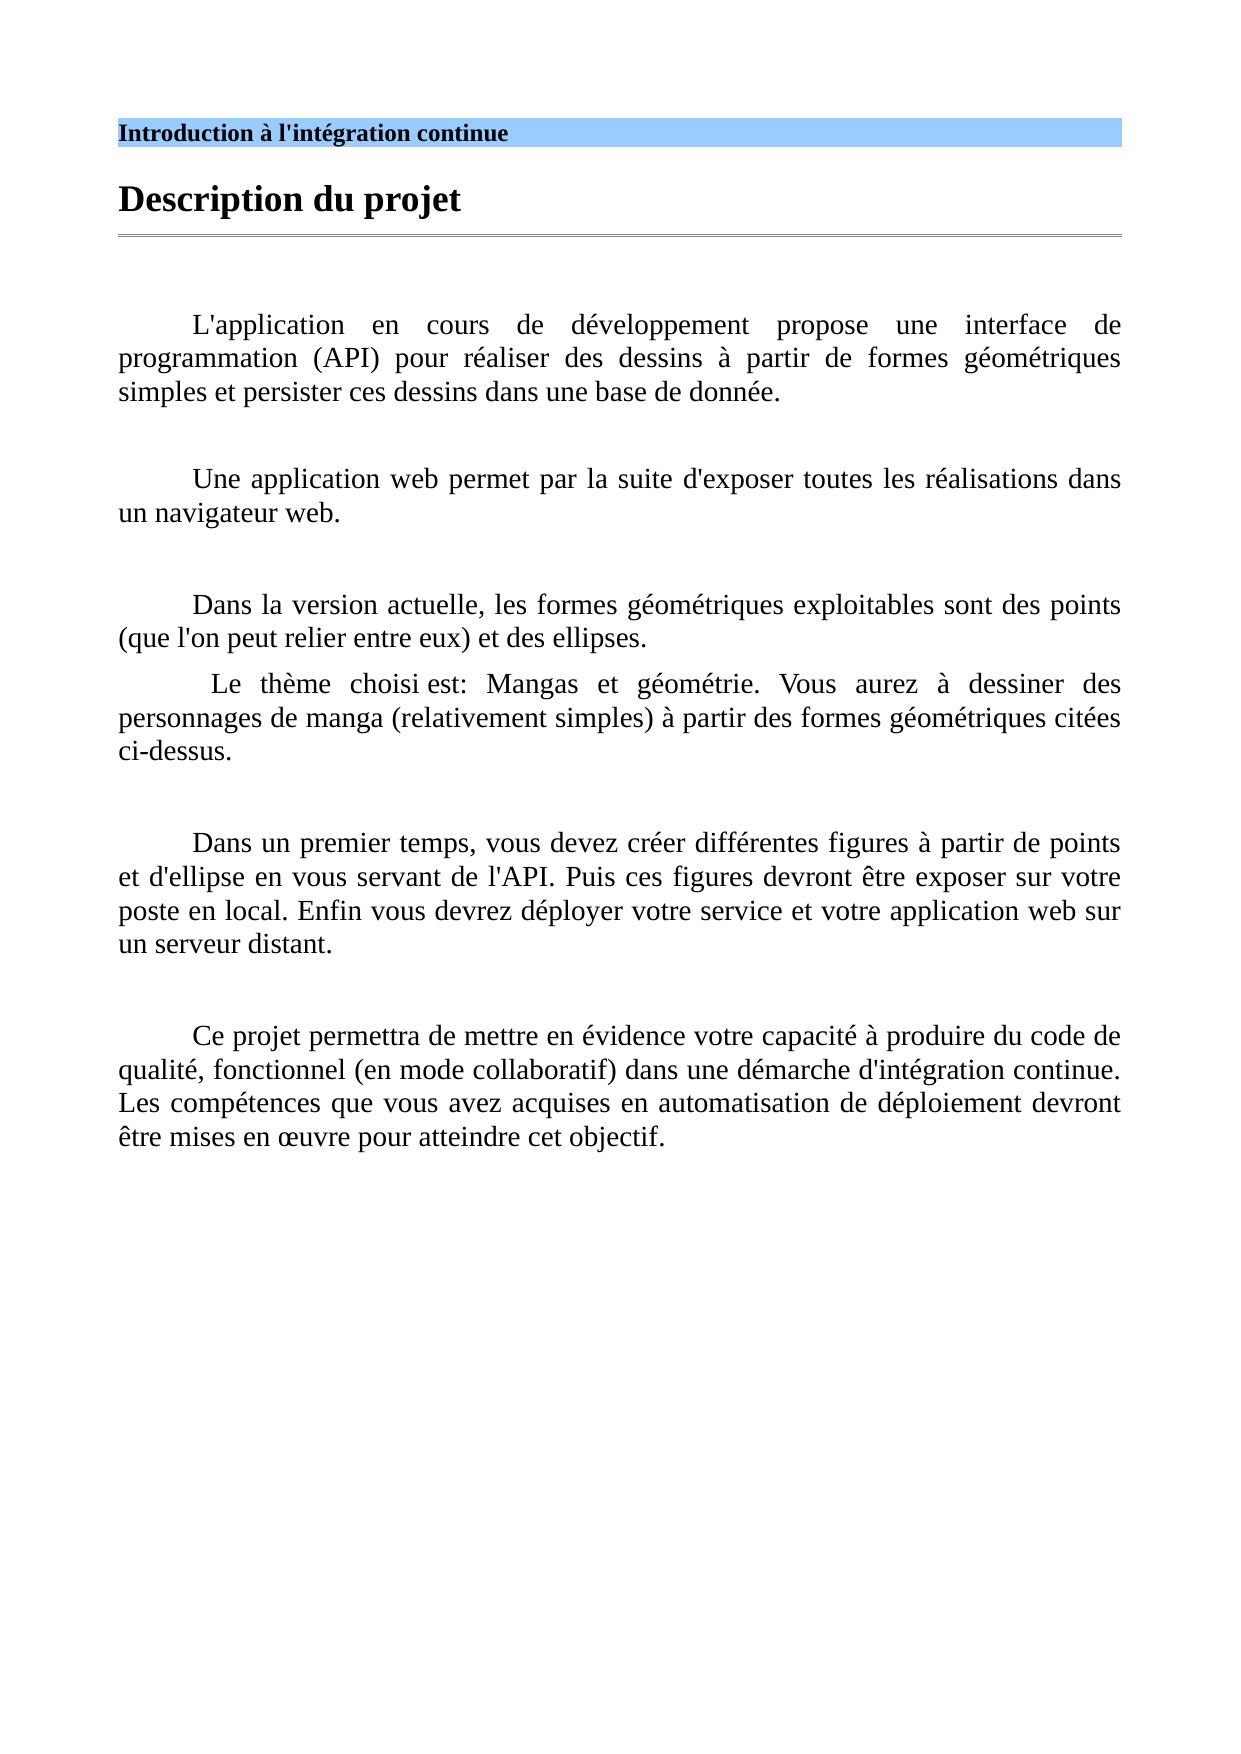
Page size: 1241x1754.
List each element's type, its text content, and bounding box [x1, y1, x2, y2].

text Dans un premier temps, vous devez créer différentes figures à partir de points et d'ellipse en vous servant de l'API. Puis ces figures devront être exposer sur votre poste en local. Enfin vous devrez déployer votre service et votre application web sur un serveur distant. [118, 826, 1122, 960]
text Le thème choisi est: Mangas et géométrie. Vous aurez à dessiner des personnages de manga (relativement simples) à partir des formes géométriques citées ci-dessus. [118, 666, 1122, 767]
text Ce projet permettra de mettre en évidence votre capacité à produire du code de qualité, fonctionnel (en mode collaboratif) dans une démarche d'intégration continue. Les compétences que vous avez acquises en automatisation de déploiement devront être mises en œuvre pour atteindre cet objectif. [118, 1018, 1122, 1152]
text Une application web permet par la suite d'exposer toutes les réalisations dans un navigateur web. [118, 461, 1122, 528]
text Description du projet [118, 176, 1122, 219]
text L'application en cours de développement propose une interface de programmation (API) pour réaliser des dessins à partir de formes géométriques simples et persister ces dessins dans une base de donnée. [118, 307, 1122, 407]
text Dans la version actuelle, les formes géométriques exploitables sont des points (que l'on peut relier entre eux) et des ellipses. [118, 587, 1122, 654]
